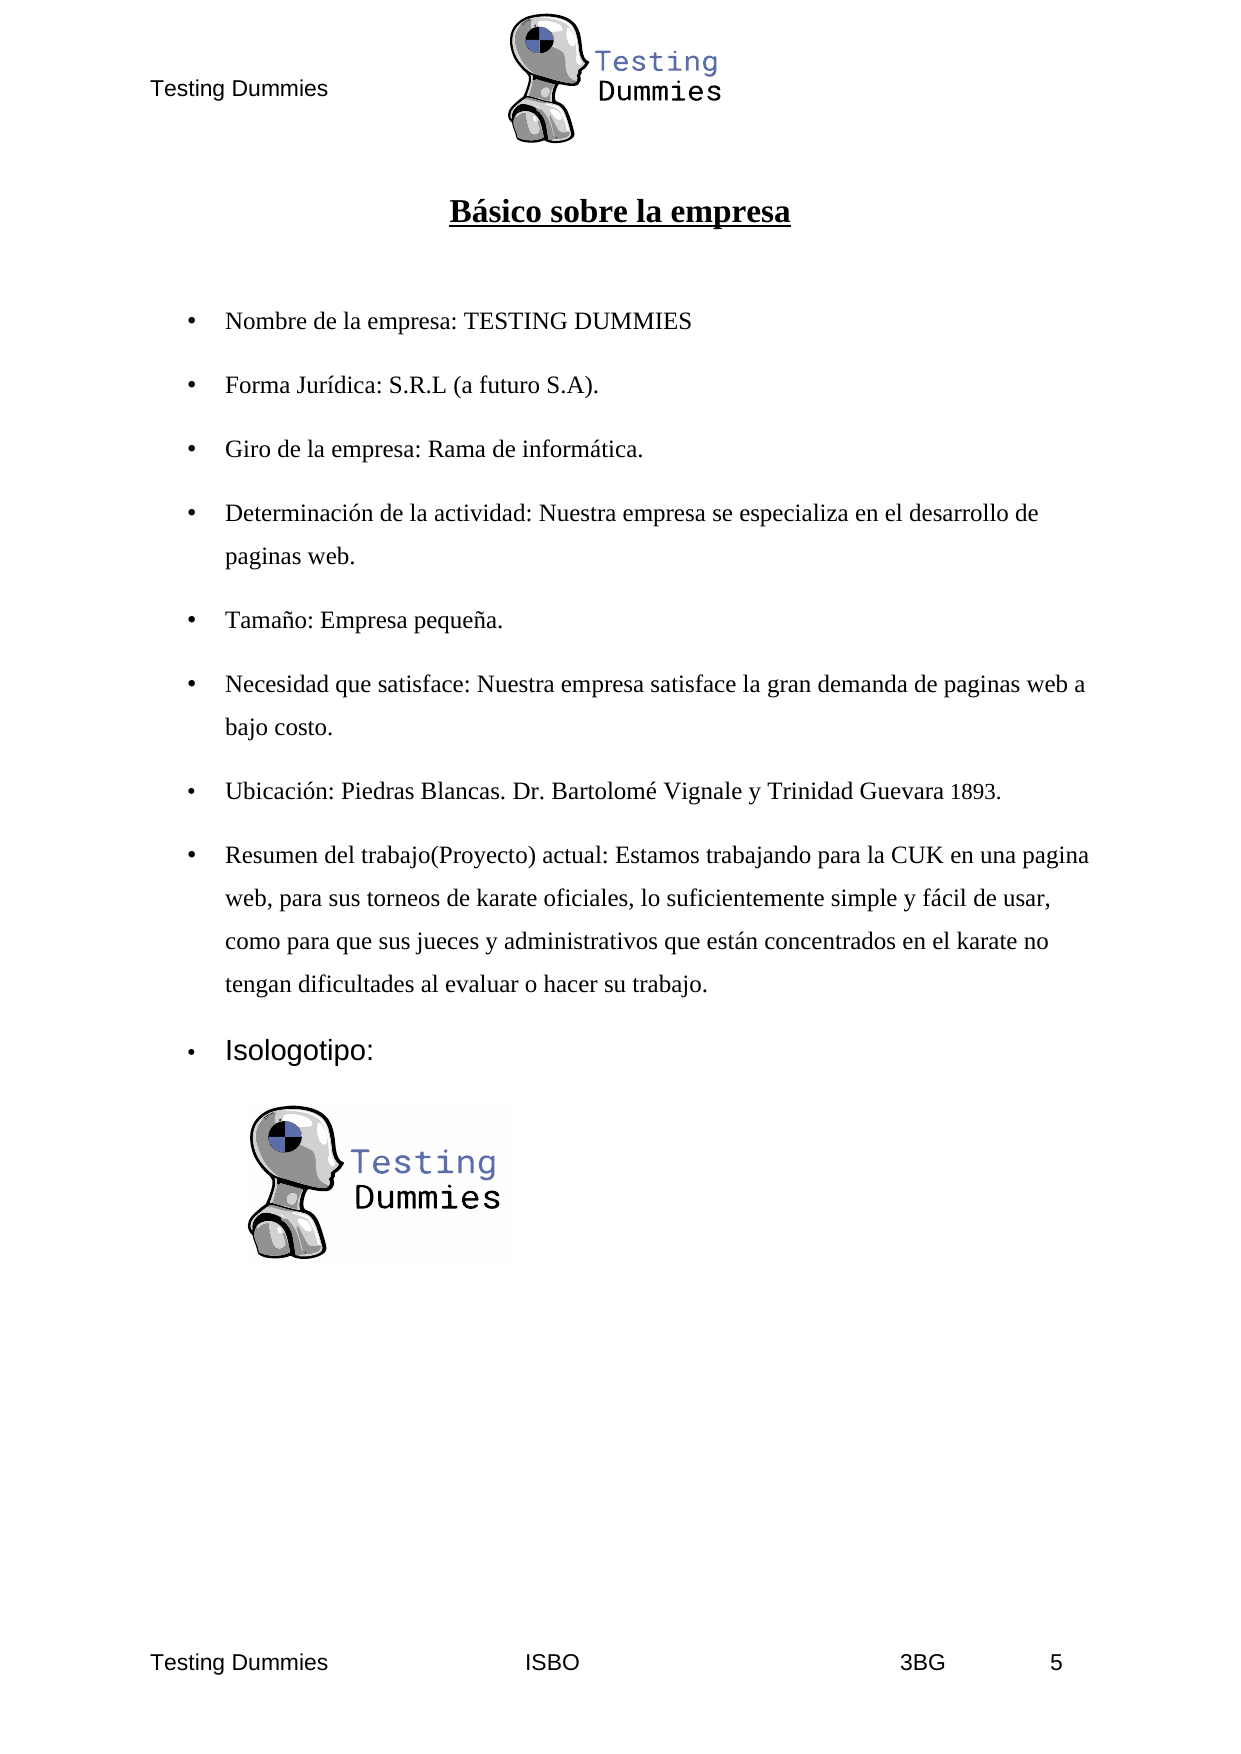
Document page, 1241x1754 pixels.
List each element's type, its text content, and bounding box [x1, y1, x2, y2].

list Tamaño: Empresa pequeña. [187, 605, 1090, 633]
list Necesidad que satisface: Nuestra empresa satisface la gran demanda de paginas web a bajo costo. [187, 669, 1090, 741]
list Determinación de la actividad: Nuestra empresa se especializa en el desarrollo de paginas web. [187, 498, 1090, 569]
list Isologotipo: [187, 1033, 1090, 1106]
list Giro de la empresa: Rama de informática. [187, 434, 1090, 462]
subtitle Básico sobre la empresa [150, 192, 1090, 230]
list Ubicación: Piedras Blancas. Dr. Bartolomé Vignale y Trinidad Guevara 1893. [187, 776, 1090, 804]
list Resumen del trabajo(Proyecto) actual: Estamos trabajando para la CUK en una pagina web, para sus torneos de karate oficiales, lo suficientemente simple y fácil de usar, como para que sus jueces y administrativos que están concentrados en el karate no tengan dificultades al evaluar o hacer su trabajo. [187, 840, 1090, 998]
list Forma Jurídica: S.R.L (a futuro S.A). [187, 370, 1090, 398]
list Nombre de la empresa: TESTING DUMMIES [187, 306, 1090, 334]
